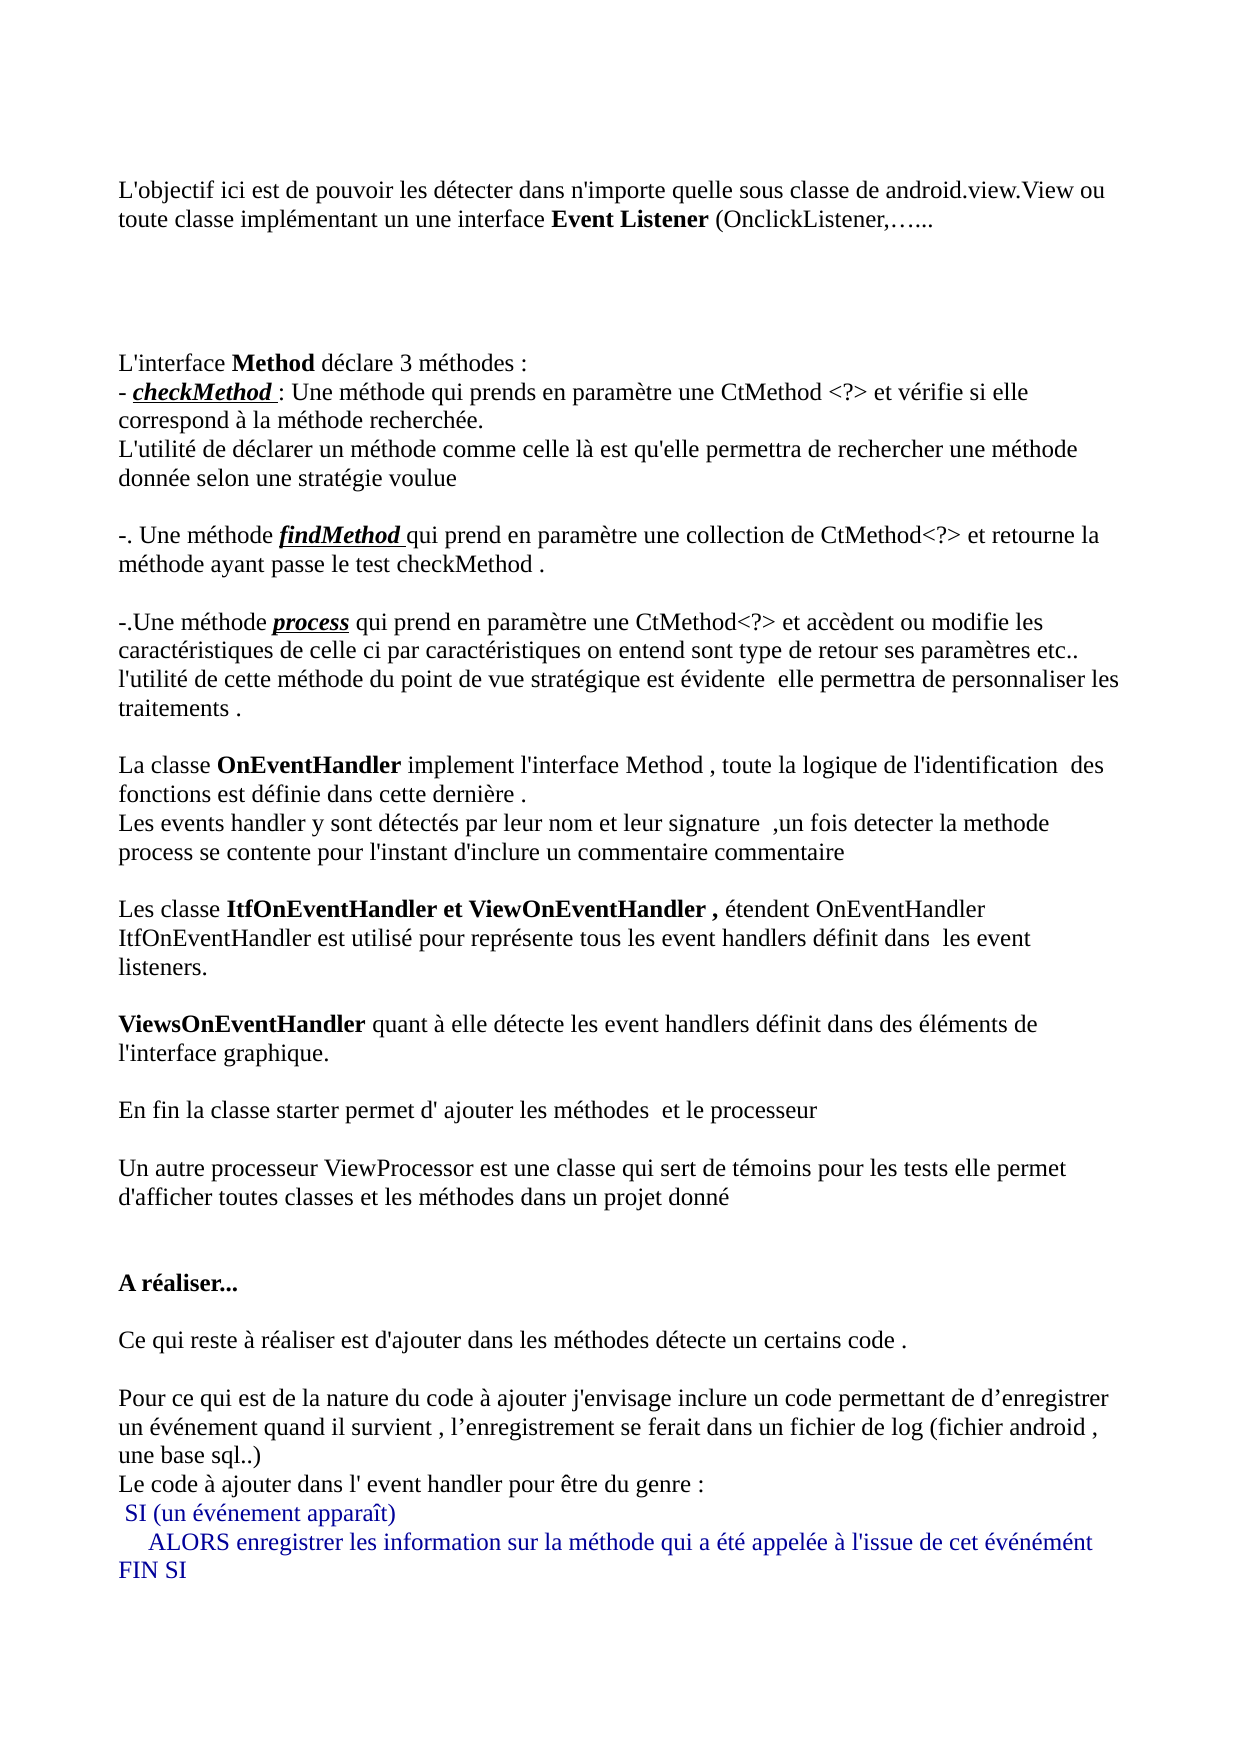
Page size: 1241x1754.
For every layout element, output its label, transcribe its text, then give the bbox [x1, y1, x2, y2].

text L'utilité de déclarer un méthode comme celle là est qu'elle permettra de rechercher une méthode donnée selon une stratégie voulue [118, 434, 1122, 492]
text SI (un événement apparaît) [118, 1498, 1122, 1527]
text Les classe ItfOnEventHandler et ViewOnEventHandler , étendent OnEventHandler ItfOnEventHandler est utilisé pour représente tous les event handlers définit dans les event listeners. [118, 894, 1122, 981]
text A réaliser... [118, 1268, 1122, 1297]
text Les events handler y sont détectés par leur nom et leur signature ,un fois detecter la methode process se contente pour l'instant d'inclure un commentaire commentaire [118, 808, 1122, 866]
text La classe OnEventHandler implement l'interface Method , toute la logique de l'identification des fonctions est définie dans cette dernière . [118, 751, 1122, 808]
text Ce qui reste à réaliser est d'ajouter dans les méthodes détecte un certains code . [118, 1326, 1122, 1354]
text L'objectif ici est de pouvoir les détecter dans n'importe quelle sous classe de android.view.View ou toute classe implémentant un une interface Event Listener (OnclickListener,…... [118, 176, 1122, 233]
text ViewsOnEventHandler quant à elle détecte les event handlers définit dans des éléments de l'interface graphique. [118, 1009, 1122, 1067]
text Un autre processeur ViewProcessor est une classe qui sert de témoins pour les tests elle permet d'afficher toutes classes et les méthodes dans un projet donné [118, 1153, 1122, 1211]
text L'interface Method déclare 3 méthodes : [118, 348, 1122, 377]
text Pour ce qui est de la nature du code à ajouter j'envisage inclure un code permettant de d’enregistrer un événement quand il survient , l’enregistrement se ferait dans un fichier de log (fichier android , une base sql..) [118, 1383, 1122, 1469]
text -.Une méthode process qui prend en paramètre une CtMethod<?> et accèdent ou modifie les caractéristiques de celle ci par caractéristiques on entend sont type de retour ses paramètres etc.. [118, 607, 1122, 664]
text -. Une méthode findMethod qui prend en paramètre une collection de CtMethod<?> et retourne la méthode ayant passe le test checkMethod . [118, 521, 1122, 578]
text FIN SI [118, 1556, 1122, 1584]
text - checkMethod : Une méthode qui prends en paramètre une CtMethod <?> et vérifie si elle correspond à la méthode recherchée. [118, 377, 1122, 434]
text Le code à ajouter dans l' event handler pour être du genre : [118, 1469, 1122, 1498]
text En fin la classe starter permet d' ajouter les méthodes et le processeur [118, 1096, 1122, 1124]
text l'utilité de cette méthode du point de vue stratégique est évidente elle permettra de personnaliser les traitements . [118, 664, 1122, 722]
text ALORS enregistrer les information sur la méthode qui a été appelée à l'issue de cet événémént [118, 1527, 1122, 1556]
